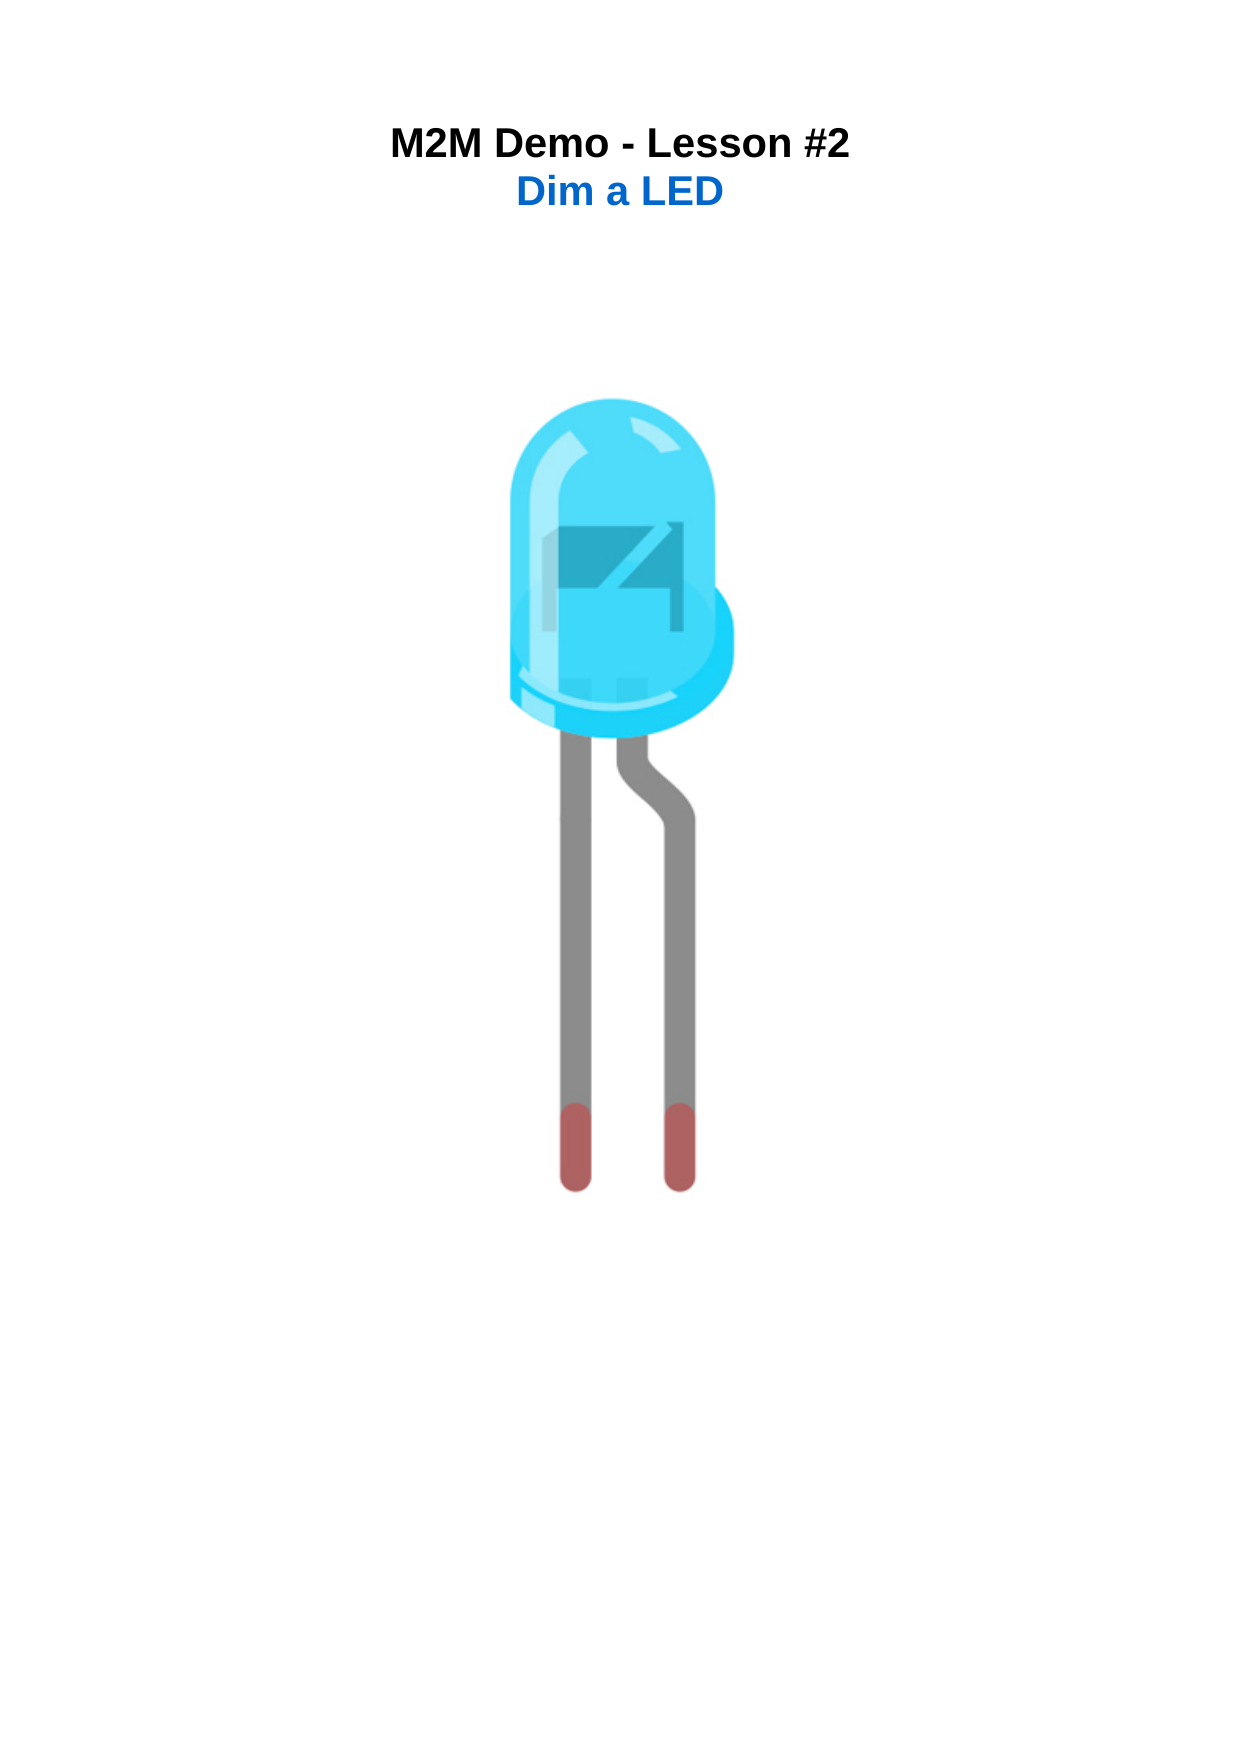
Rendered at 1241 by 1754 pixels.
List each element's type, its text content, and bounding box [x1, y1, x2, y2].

text M2M Demo - Lesson #2 [118, 118, 1122, 166]
text Dim a LED [118, 166, 1122, 214]
